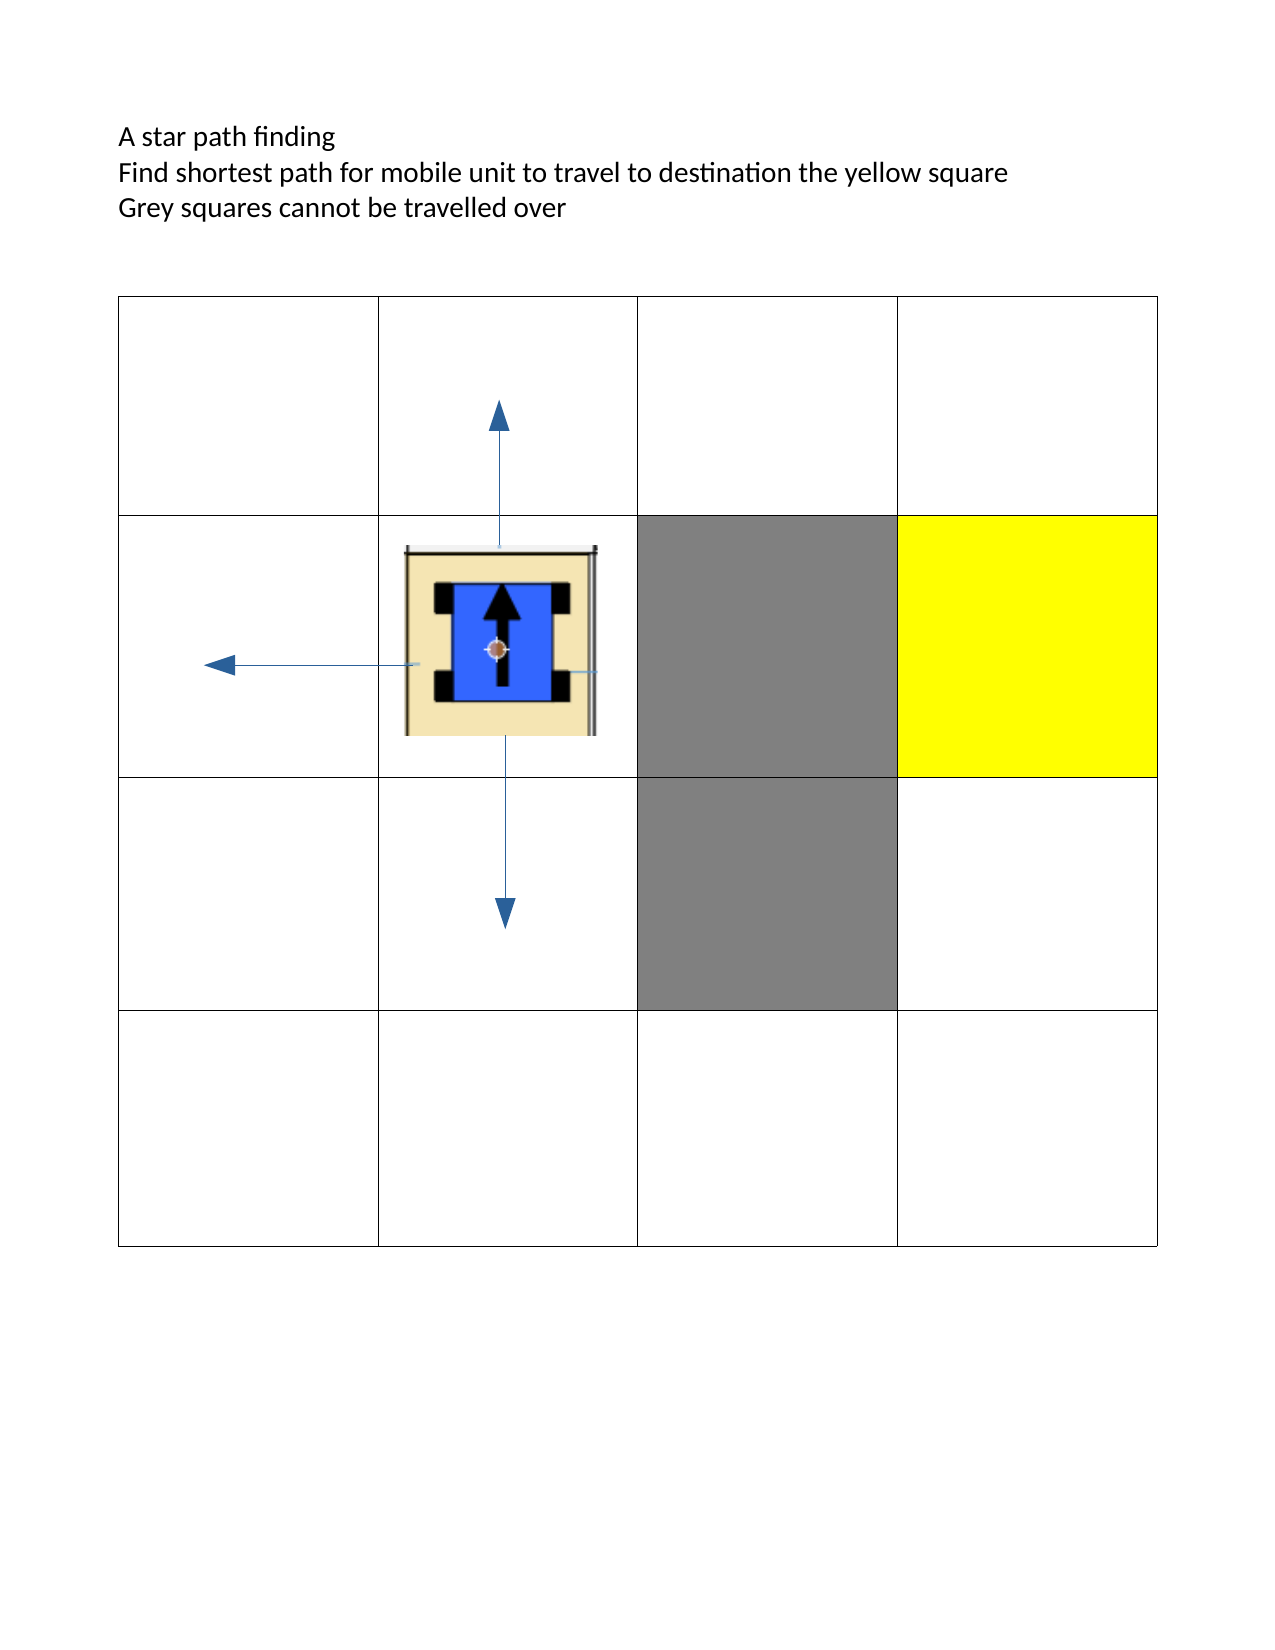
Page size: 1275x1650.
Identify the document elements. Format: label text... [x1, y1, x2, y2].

text Grey squares cannot be travelled over [118, 189, 1157, 225]
picture [403, 560, 481, 736]
table_cell [638, 516, 897, 777]
table_cell [119, 778, 378, 1010]
table_cell [638, 778, 897, 1010]
table_cell [119, 516, 378, 777]
table_cell [379, 778, 637, 1010]
table_header [638, 297, 897, 515]
table_cell [379, 516, 637, 777]
table_header [379, 297, 637, 515]
table_cell [119, 1011, 378, 1246]
text Find shortest path for mobile unit to travel to destination the yellow square [118, 154, 1157, 189]
table_cell [638, 1011, 897, 1246]
table_header [119, 297, 378, 515]
table_cell [898, 516, 1157, 777]
table_header [898, 297, 1157, 515]
table_cell [898, 778, 1157, 1010]
table_cell [379, 1011, 637, 1246]
text A star path finding [118, 118, 1157, 154]
table_cell [898, 1011, 1157, 1246]
